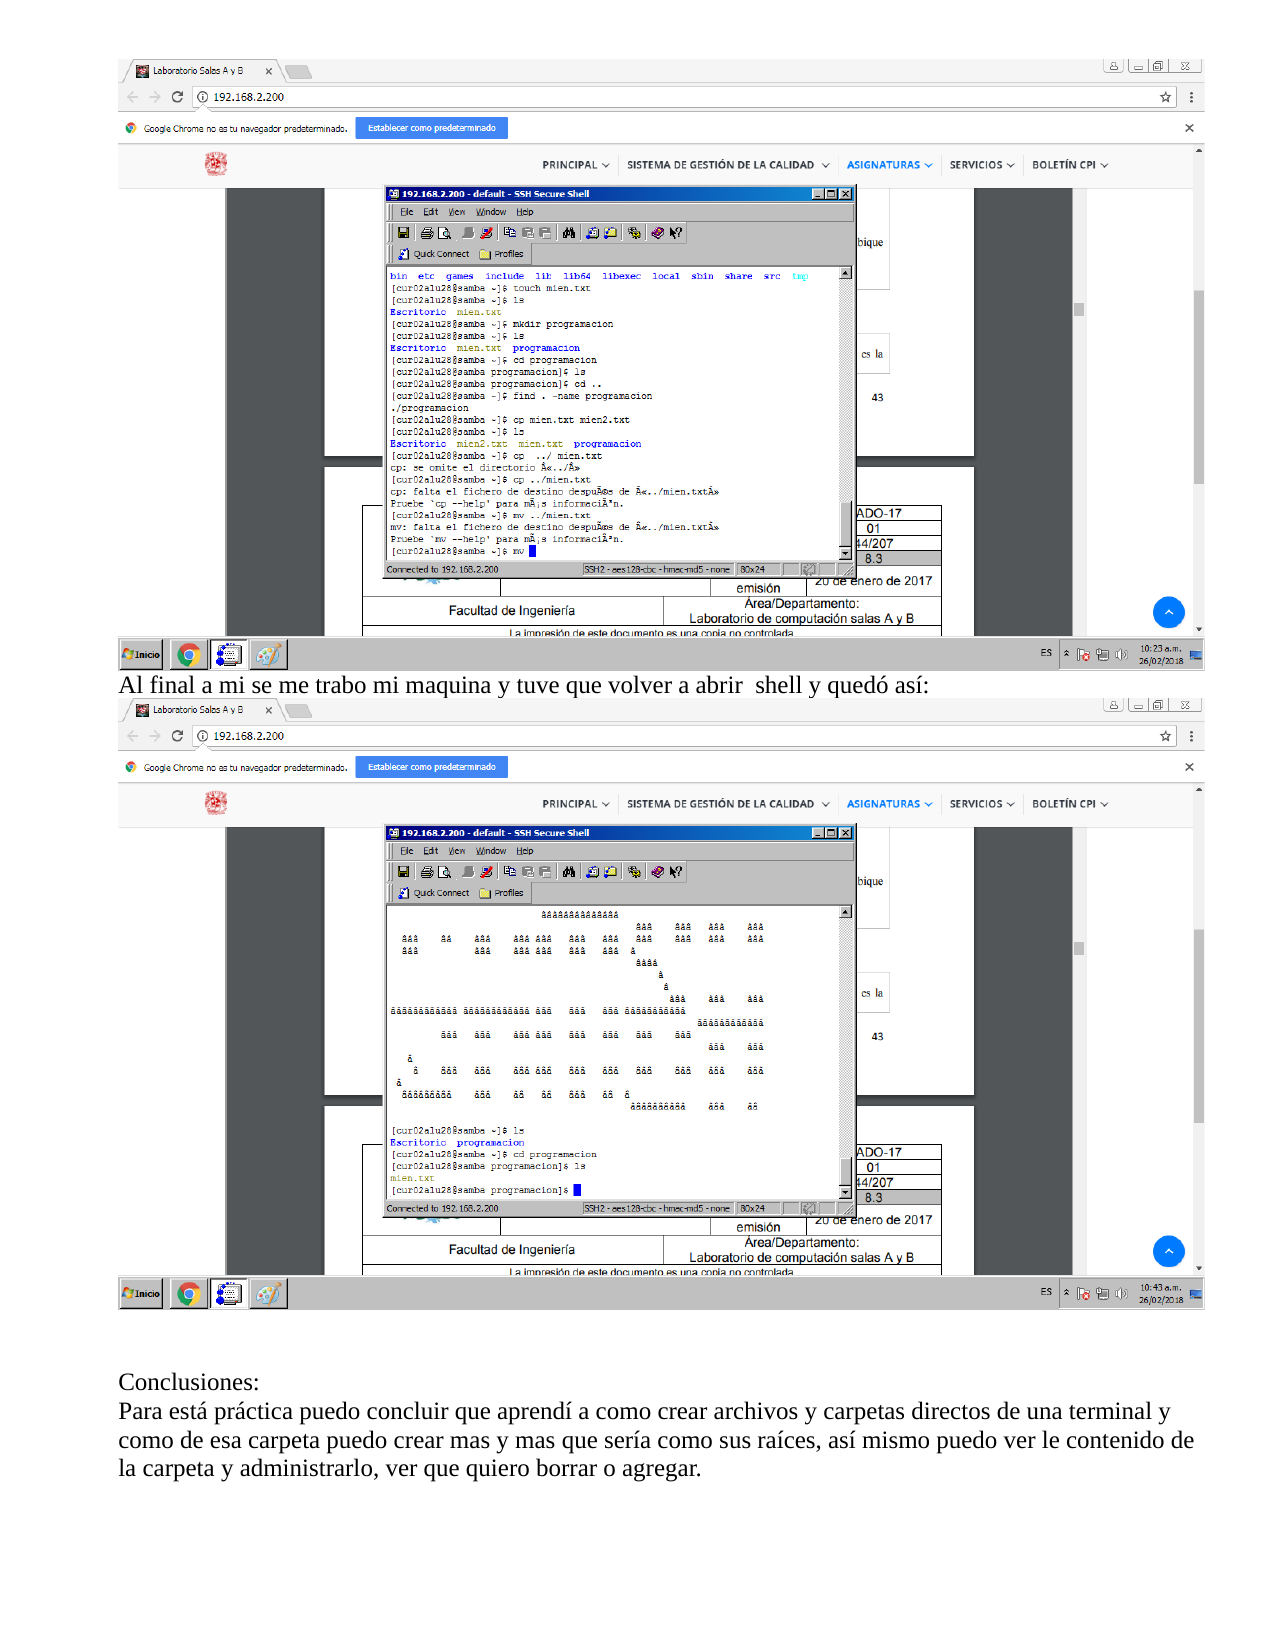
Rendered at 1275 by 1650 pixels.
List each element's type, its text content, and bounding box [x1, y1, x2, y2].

text Al final a mi se me trabo mi maquina y tuve que volver a abrir shell y quedó así: [118, 671, 1205, 698]
text Para está práctica puedo concluir que aprendí a como crear archivos y carpetas directos de una terminal y como de esa carpeta puedo crear mas y mas que sería como sus raíces, así mismo puedo ver le contenido de la carpeta y administrarlo, ver que quiero borrar o agregar. [118, 1396, 1205, 1482]
text Conclusiones: [118, 1367, 1205, 1396]
